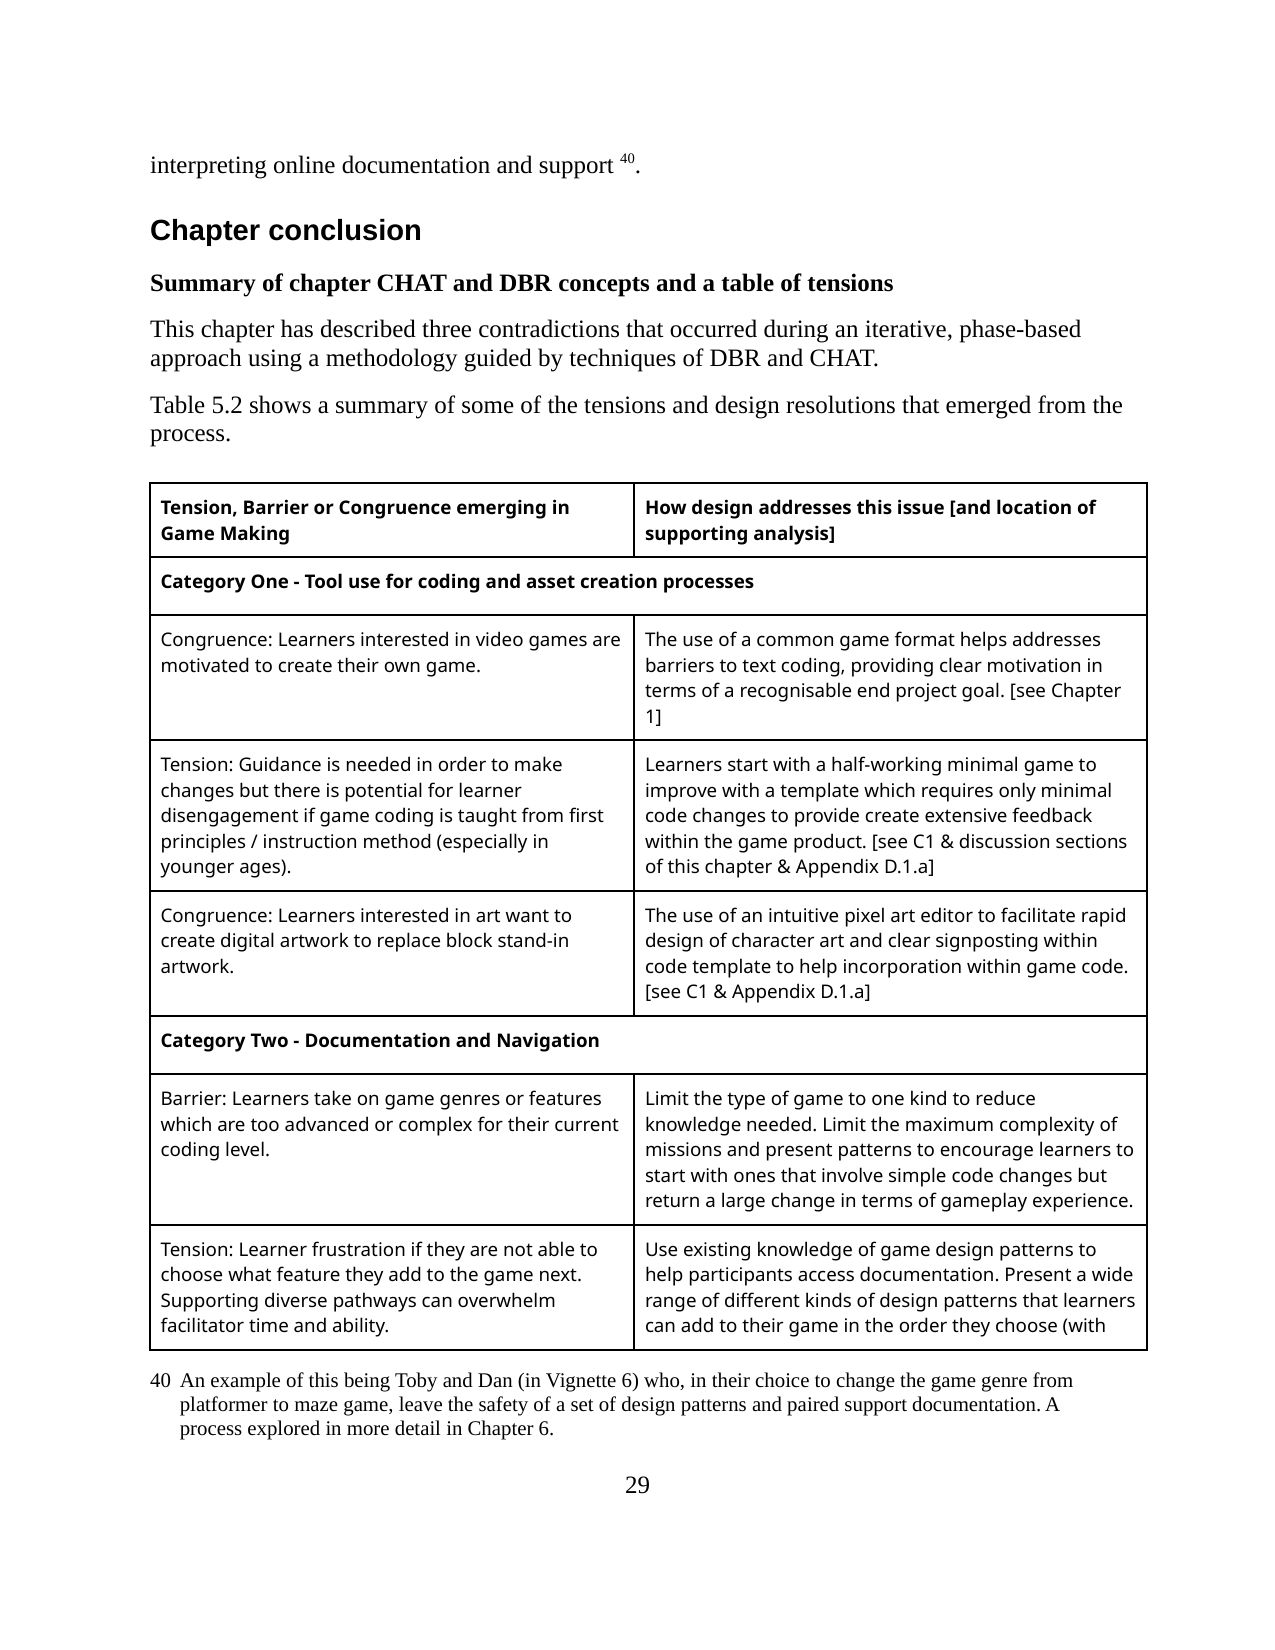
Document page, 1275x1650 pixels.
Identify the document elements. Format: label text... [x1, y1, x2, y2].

subtitle Chapter conclusion [150, 213, 1125, 246]
table_cell Category One - Tool use for coding and asset creation processes [151, 558, 1146, 614]
table_cell Learners start with a half-working minimal game to improve with a template which requires only minimal code changes to provide create extensive feedback within the game product. [see C1 & discussion sections of this chapter & Appendix D.1.a] [635, 741, 1146, 889]
table_cell Category Two - Documentation and Navigation [151, 1017, 1146, 1073]
table_cell The use of a common game format helps addresses barriers to text coding, providing clear motivation in terms of a recognisable end project goal. [see Chapter 1] [635, 616, 1146, 739]
text Table 5.2 shows a summary of some of the tensions and design resolutions that emerged from the process. [150, 390, 1125, 447]
table_cell Congruence: Learners interested in video games are motivated to create their own game. [151, 616, 633, 739]
table_cell Tension: Guidance is needed in order to make changes but there is potential for learner disengagement if game coding is taught from first principles / instruction method (especially in younger ages). [151, 741, 633, 889]
table_cell Congruence: Learners interested in art want to create digital artwork to replace block stand-in artwork. [151, 892, 633, 1014]
table_cell Barrier: Learners take on game genres or features which are too advanced or complex for their current coding level. [151, 1075, 633, 1223]
text Summary of chapter CHAT and DBR concepts and a table of tensions [150, 268, 1125, 296]
text This chapter has described three contradictions that occurred during an iterative, phase-based approach using a methodology guided by techniques of DBR and CHAT. [150, 314, 1125, 372]
table_cell Limit the type of game to one kind to reduce knowledge needed. Limit the maximum complexity of missions and present patterns to encourage learners to start with ones that involve simple code changes but return a large change in terms of gameplay experience. [635, 1075, 1146, 1223]
text An example of this being Toby and Dan (in Vignette 6) who, in their choice to change the game genre from platformer to maze game, leave the safety of a set of design patterns and paired support documentation. A process explored in more detail in Chapter 6. [150, 1368, 1125, 1440]
table_cell The use of an intuitive pixel art editor to facilitate rapid design of character art and clear signposting within code template to help incorporation within game code. [see C1 & Appendix D.1.a] [635, 892, 1146, 1014]
text interpreting online documentation and support . [150, 150, 1125, 179]
table_header Tension, Barrier or Congruence emerging in Game Making [151, 484, 633, 556]
table_cell Tension: Learner frustration if they are not able to choose what feature they add to the game next. Supporting diverse pathways can overwhelm facilitator time and ability. [151, 1226, 633, 1348]
table_header How design addresses this issue [and location of supporting analysis] [635, 484, 1146, 556]
table_cell Use existing knowledge of game design patterns to help participants access documentation. Present a wide range of different kinds of design patterns that learners can add to their game in the order they choose (with [635, 1226, 1146, 1348]
